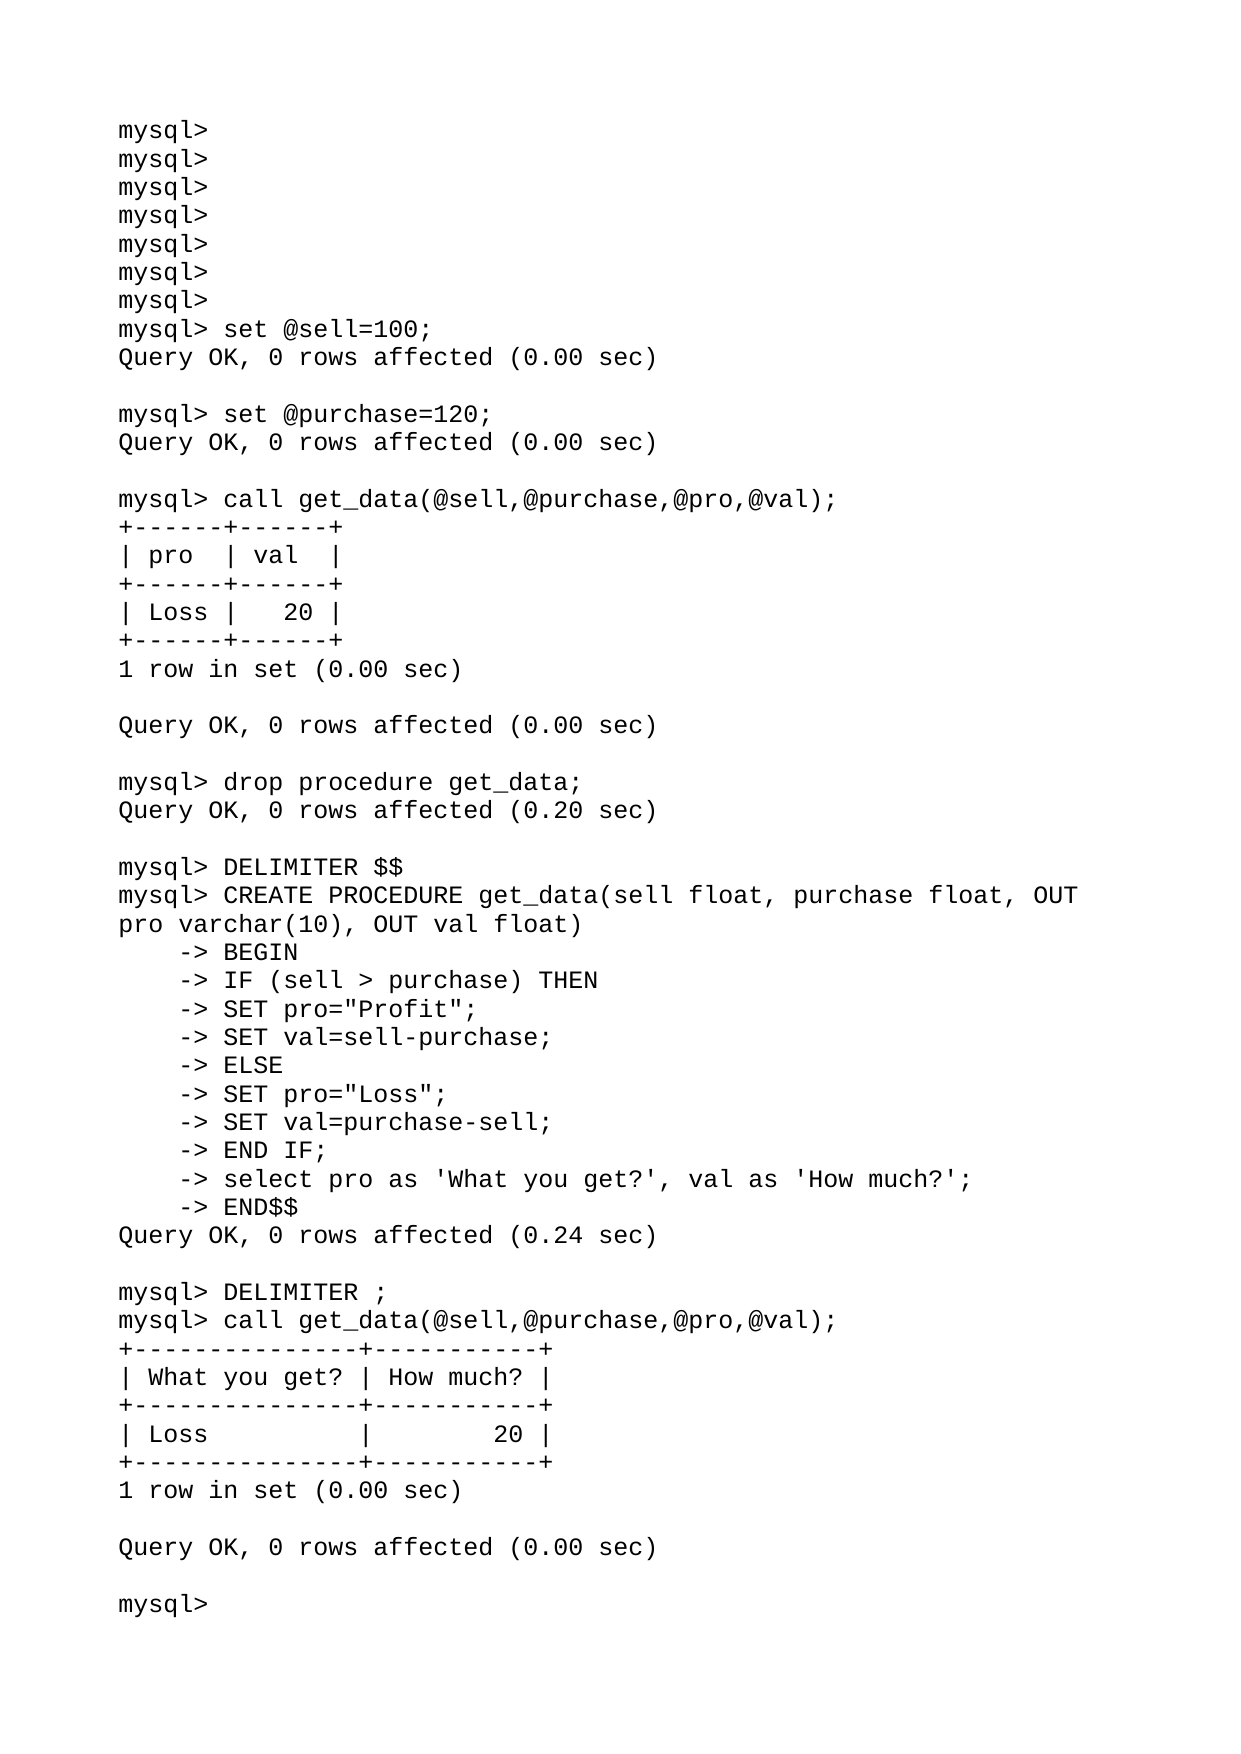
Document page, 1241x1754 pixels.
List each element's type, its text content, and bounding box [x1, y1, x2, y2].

text +------+------+ [118, 571, 1122, 600]
text Query OK, 0 rows affected (0.00 sec) [118, 345, 1122, 373]
text mysql> [118, 260, 1122, 288]
text mysql> CREATE PROCEDURE get_data(sell float, purchase float, OUT pro varchar(10), OUT val float) [118, 883, 1122, 940]
text Query OK, 0 rows affected (0.00 sec) [118, 713, 1122, 741]
text 1 row in set (0.00 sec) [118, 1478, 1122, 1506]
text -> END IF; [118, 1138, 1122, 1166]
text | What you get? | How much? | [118, 1365, 1122, 1393]
text -> SET val=sell-purchase; [118, 1025, 1122, 1053]
text mysql> DELIMITER ; [118, 1280, 1122, 1308]
text Query OK, 0 rows affected (0.20 sec) [118, 798, 1122, 826]
text Query OK, 0 rows affected (0.00 sec) [118, 1535, 1122, 1563]
text mysql> call get_data(@sell,@purchase,@pro,@val); [118, 486, 1122, 515]
text mysql> [118, 288, 1122, 316]
text mysql> DELIMITER $$ [118, 855, 1122, 883]
text Query OK, 0 rows affected (0.24 sec) [118, 1223, 1122, 1251]
text mysql> [118, 118, 1122, 146]
text -> select pro as 'What you get?', val as 'How much?'; [118, 1166, 1122, 1195]
text -> SET pro="Profit"; [118, 996, 1122, 1025]
text mysql> call get_data(@sell,@purchase,@pro,@val); [118, 1308, 1122, 1336]
text -> END$$ [118, 1195, 1122, 1223]
text -> BEGIN [118, 940, 1122, 968]
text mysql> set @sell=100; [118, 316, 1122, 345]
text | pro | val | [118, 543, 1122, 571]
text mysql> [118, 231, 1122, 260]
text mysql> [118, 1591, 1122, 1620]
text +---------------+-----------+ [118, 1336, 1122, 1365]
text +------+------+ [118, 628, 1122, 656]
text +------+------+ [118, 515, 1122, 543]
text mysql> [118, 203, 1122, 231]
text | Loss | 20 | [118, 600, 1122, 628]
text +---------------+-----------+ [118, 1393, 1122, 1421]
text -> SET val=purchase-sell; [118, 1110, 1122, 1138]
text -> IF (sell > purchase) THEN [118, 968, 1122, 996]
text -> SET pro="Loss"; [118, 1081, 1122, 1110]
text mysql> [118, 175, 1122, 203]
text 1 row in set (0.00 sec) [118, 656, 1122, 685]
text -> ELSE [118, 1053, 1122, 1081]
text mysql> [118, 146, 1122, 175]
text mysql> set @purchase=120; [118, 401, 1122, 430]
text +---------------+-----------+ [118, 1450, 1122, 1478]
text mysql> drop procedure get_data; [118, 770, 1122, 798]
text | Loss | 20 | [118, 1421, 1122, 1450]
text Query OK, 0 rows affected (0.00 sec) [118, 430, 1122, 458]
